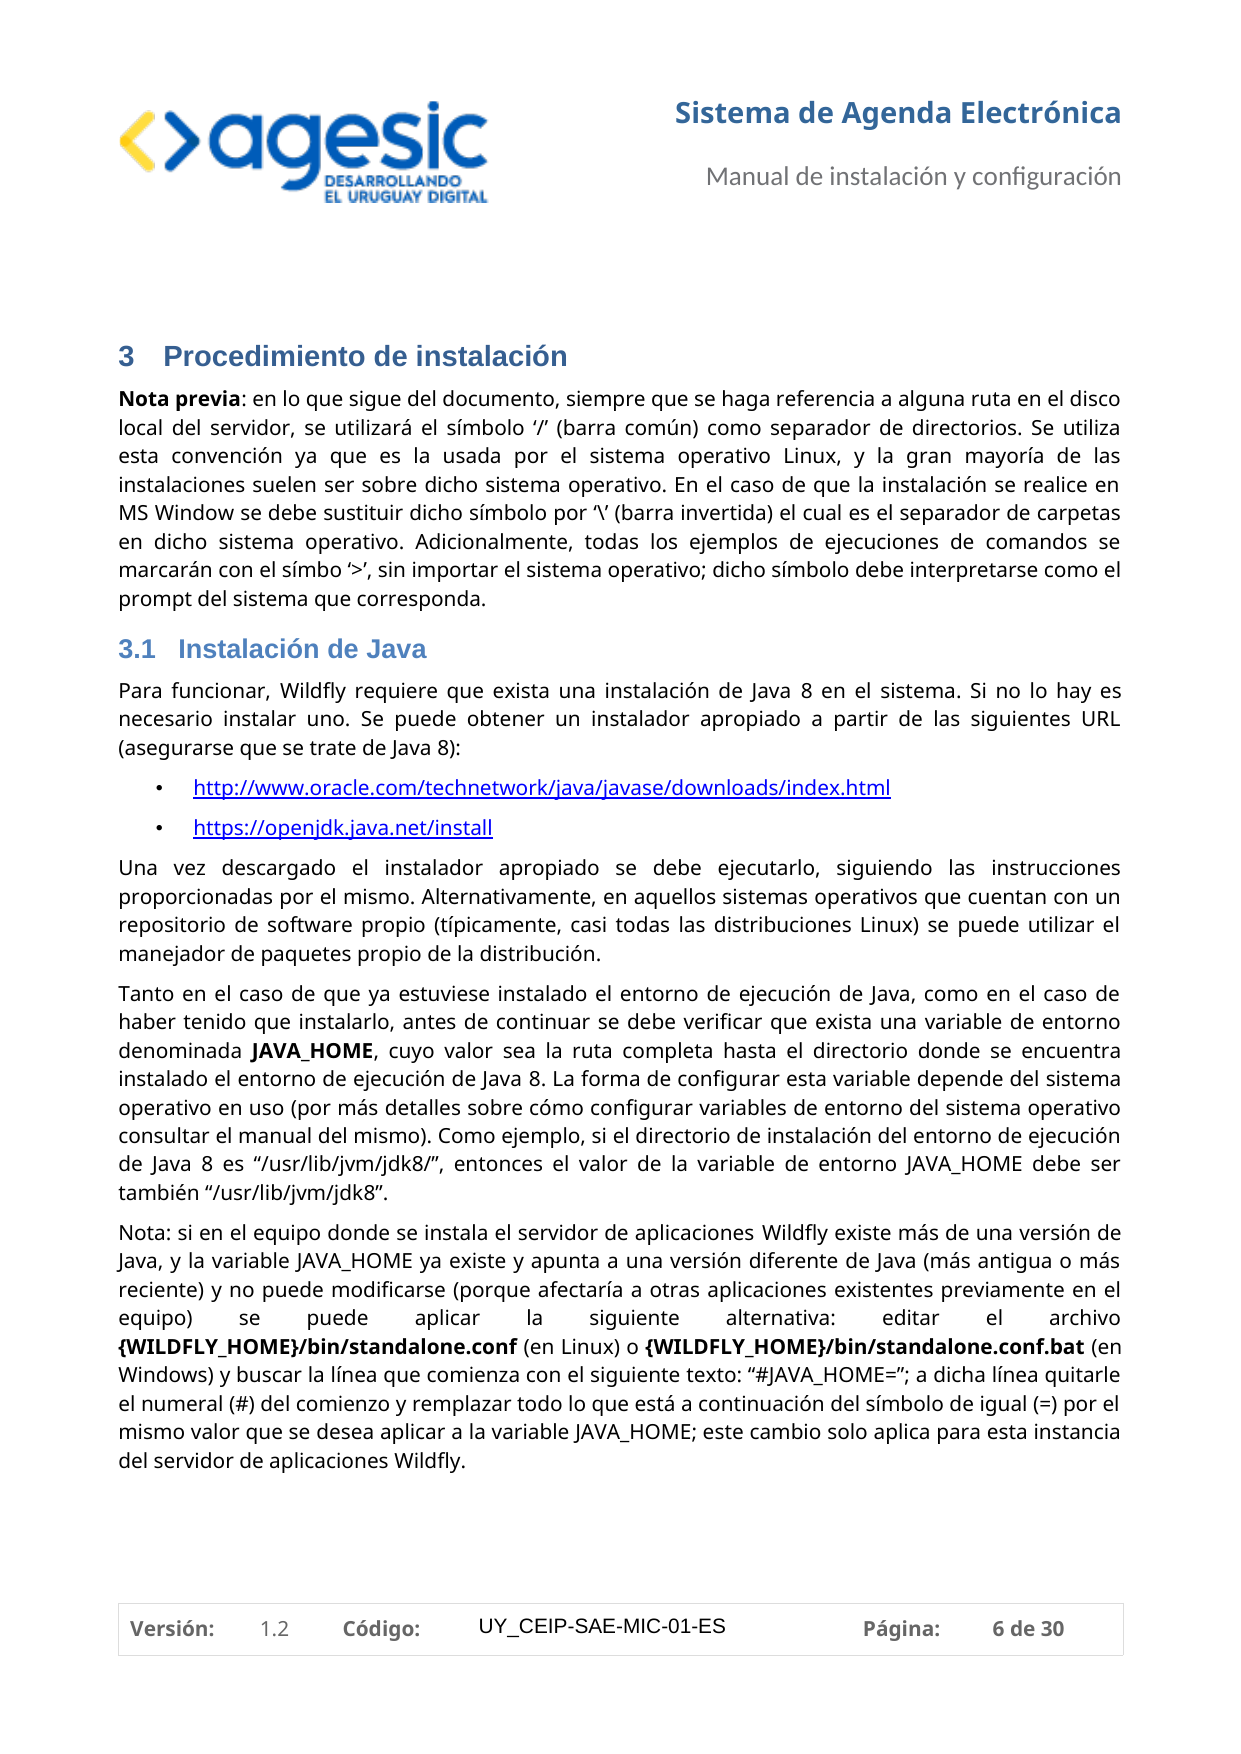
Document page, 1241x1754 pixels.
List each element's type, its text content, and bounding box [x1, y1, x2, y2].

subtitle Instalación de Java [118, 633, 1122, 664]
list https://openjdk.java.net/install [156, 813, 1122, 842]
text Para funcionar, Wildfly requiere que exista una instalación de Java 8 en el sistema. Si no lo hay es necesario instalar uno. Se puede obtener un instalador apropiado a partir de las siguientes URL (asegurarse que se trate de Java 8): [118, 676, 1122, 761]
text Nota: si en el equipo donde se instala el servidor de aplicaciones Wildfly existe más de una versión de Java, y la variable JAVA_HOME ya existe y apunta a una versión diferente de Java (más antigua o más reciente) y no puede modificarse (porque afectaría a otras aplicaciones existentes previamente en el equipo) se puede aplicar la siguiente alternativa: editar el archivo {WILDFLY_HOME}/bin/standalone.conf (en Linux) o {WILDFLY_HOME}/bin/standalone.conf.bat (en Windows) y buscar la línea que comienza con el siguiente texto: “#JAVA_HOME=”; a dicha línea quitarle el numeral (#) del comienzo y remplazar todo lo que está a continuación del símbolo de igual (=) por el mismo valor que se desea aplicar a la variable JAVA_HOME; este cambio solo aplica para esta instancia del servidor de aplicaciones Wildfly. [118, 1218, 1122, 1474]
subtitle Procedimiento de instalación [118, 339, 1122, 373]
list http://www.oracle.com/technetwork/java/javase/downloads/index.html [156, 773, 1122, 801]
text Una vez descargado el instalador apropiado se debe ejecutarlo, siguiendo las instrucciones proporcionadas por el mismo. Alternativamente, en aquellos sistemas operativos que cuentan con un repositorio de software propio (típicamente, casi todas las distribuciones Linux) se puede utilizar el manejador de paquetes propio de la distribución. [118, 853, 1122, 967]
text Nota previa: en lo que sigue del documento, siempre que se haga referencia a alguna ruta en el disco local del servidor, se utilizará el símbolo ‘/’ (barra común) como separador de directorios. Se utiliza esta convención ya que es la usada por el sistema operativo Linux, y la gran mayoría de las instalaciones suelen ser sobre dicho sistema operativo. En el caso de que la instalación se realice en MS Window se debe sustituir dicho símbolo por ‘\’ (barra invertida) el cual es el separador de carpetas en dicho sistema operativo. Adicionalmente, todas los ejemplos de ejecuciones de comandos se marcarán con el símbo ‘>’, sin importar el sistema operativo; dicho símbolo debe interpretarse como el prompt del sistema que corresponda. [118, 384, 1122, 612]
text Tanto en el caso de que ya estuviese instalado el entorno de ejecución de Java, como en el caso de haber tenido que instalarlo, antes de continuar se debe verificar que exista una variable de entorno denominada JAVA_HOME, cuyo valor sea la ruta completa hasta el directorio donde se encuentra instalado el entorno de ejecución de Java 8. La forma de configurar esta variable depende del sistema operativo en uso (por más detalles sobre cómo configurar variables de entorno del sistema operativo consultar el manual del mismo). Como ejemplo, si el directorio de instalación del entorno de ejecución de Java 8 es “/usr/lib/jvm/jdk8/”, entonces el valor de la variable de entorno JAVA_HOME debe ser también “/usr/lib/jvm/jdk8”. [118, 979, 1122, 1206]
picture [119, 101, 489, 203]
